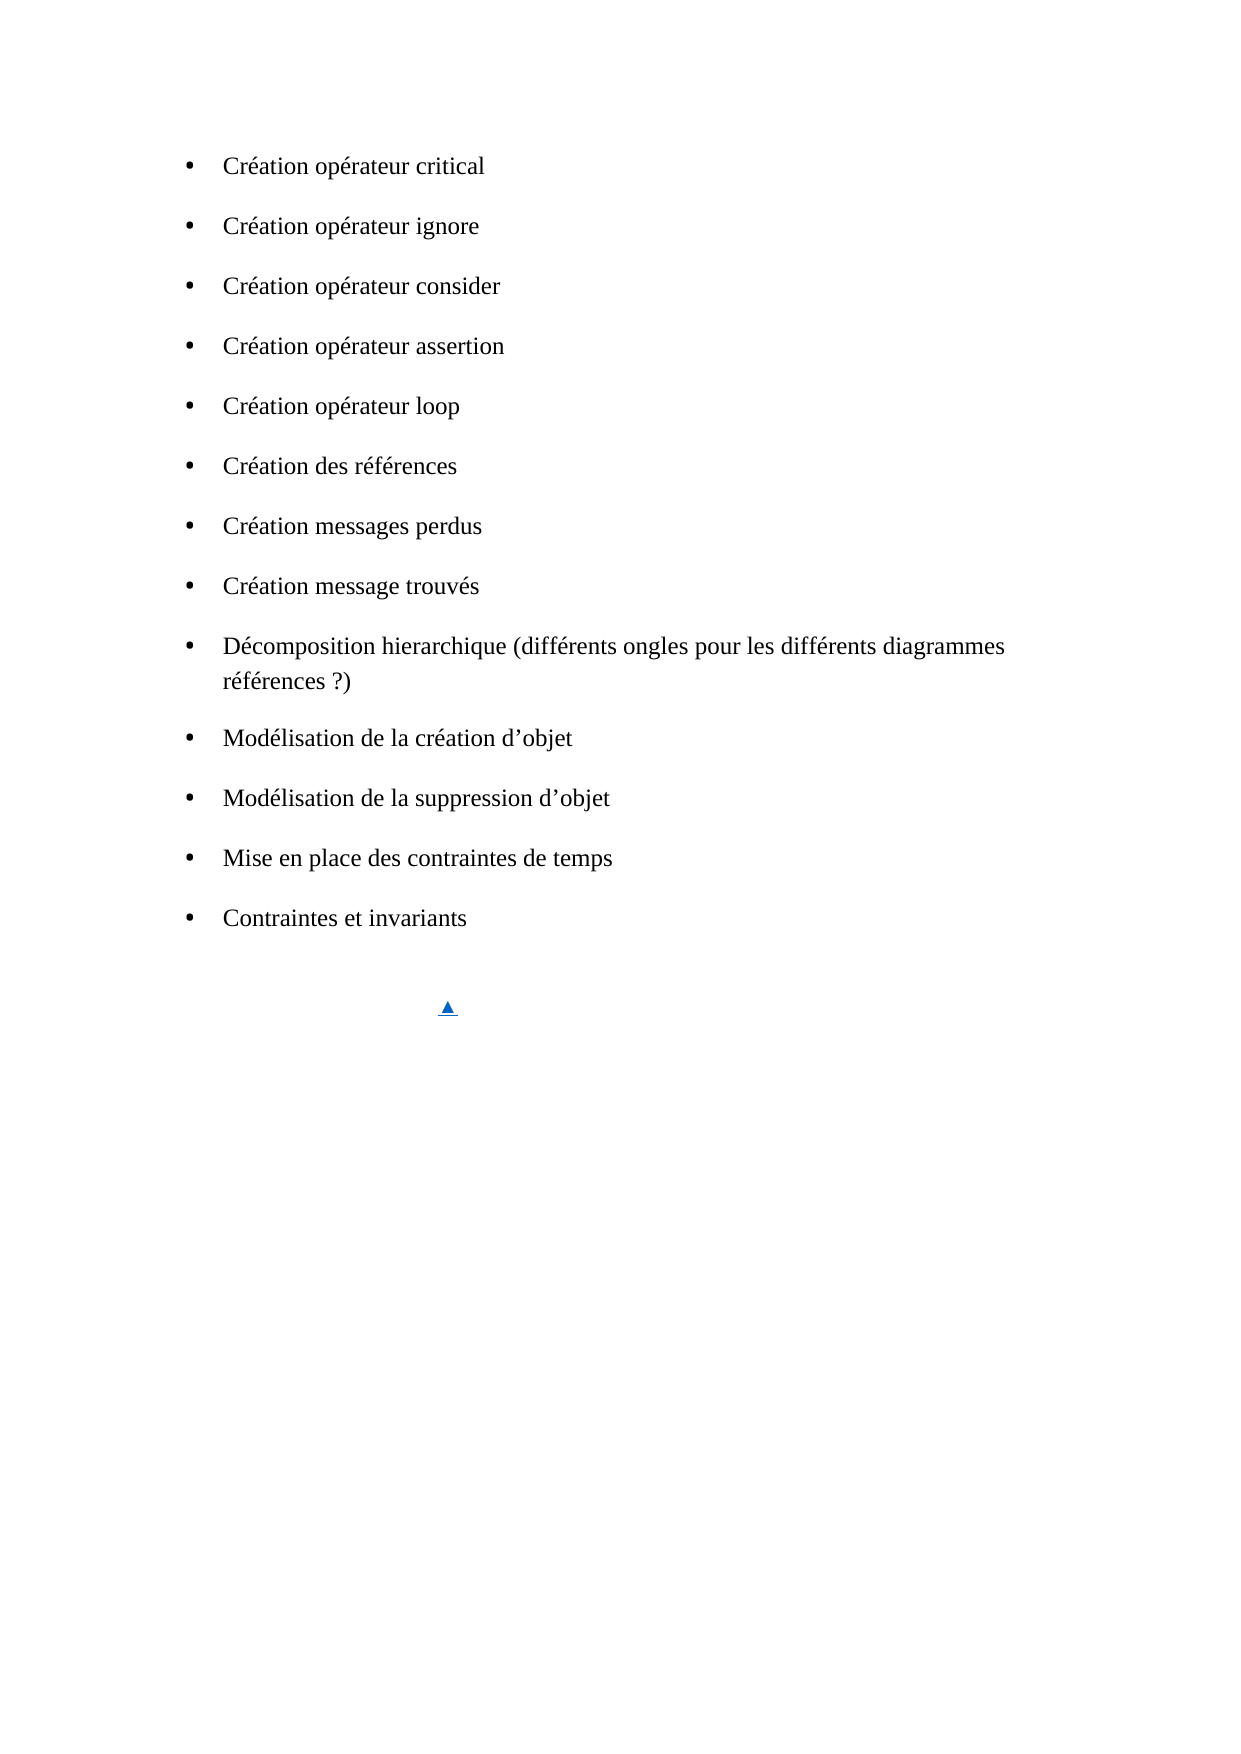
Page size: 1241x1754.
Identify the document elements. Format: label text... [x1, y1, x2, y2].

list Création opérateur ignore [185, 208, 1093, 242]
list Création opérateur consider [185, 268, 1093, 302]
list Création des références [185, 448, 1093, 482]
list Création opérateur assertion [185, 328, 1093, 362]
list Création opérateur loop [185, 388, 1093, 422]
list Décomposition hierarchique (différents ongles pour les différents diagrammes références ?) [185, 628, 1093, 695]
list Création messages perdus [185, 508, 1093, 542]
list Modélisation de la suppression d’objet [185, 780, 1093, 814]
list Mise en place des contraintes de temps [185, 840, 1093, 874]
list Création message trouvés [185, 568, 1093, 602]
list Contraintes et invariants [185, 900, 1093, 934]
list Modélisation de la création d’objet [185, 720, 1093, 754]
text Contraintes et invariants▲ [171, 991, 1093, 1019]
list Création opérateur critical [185, 148, 1093, 182]
